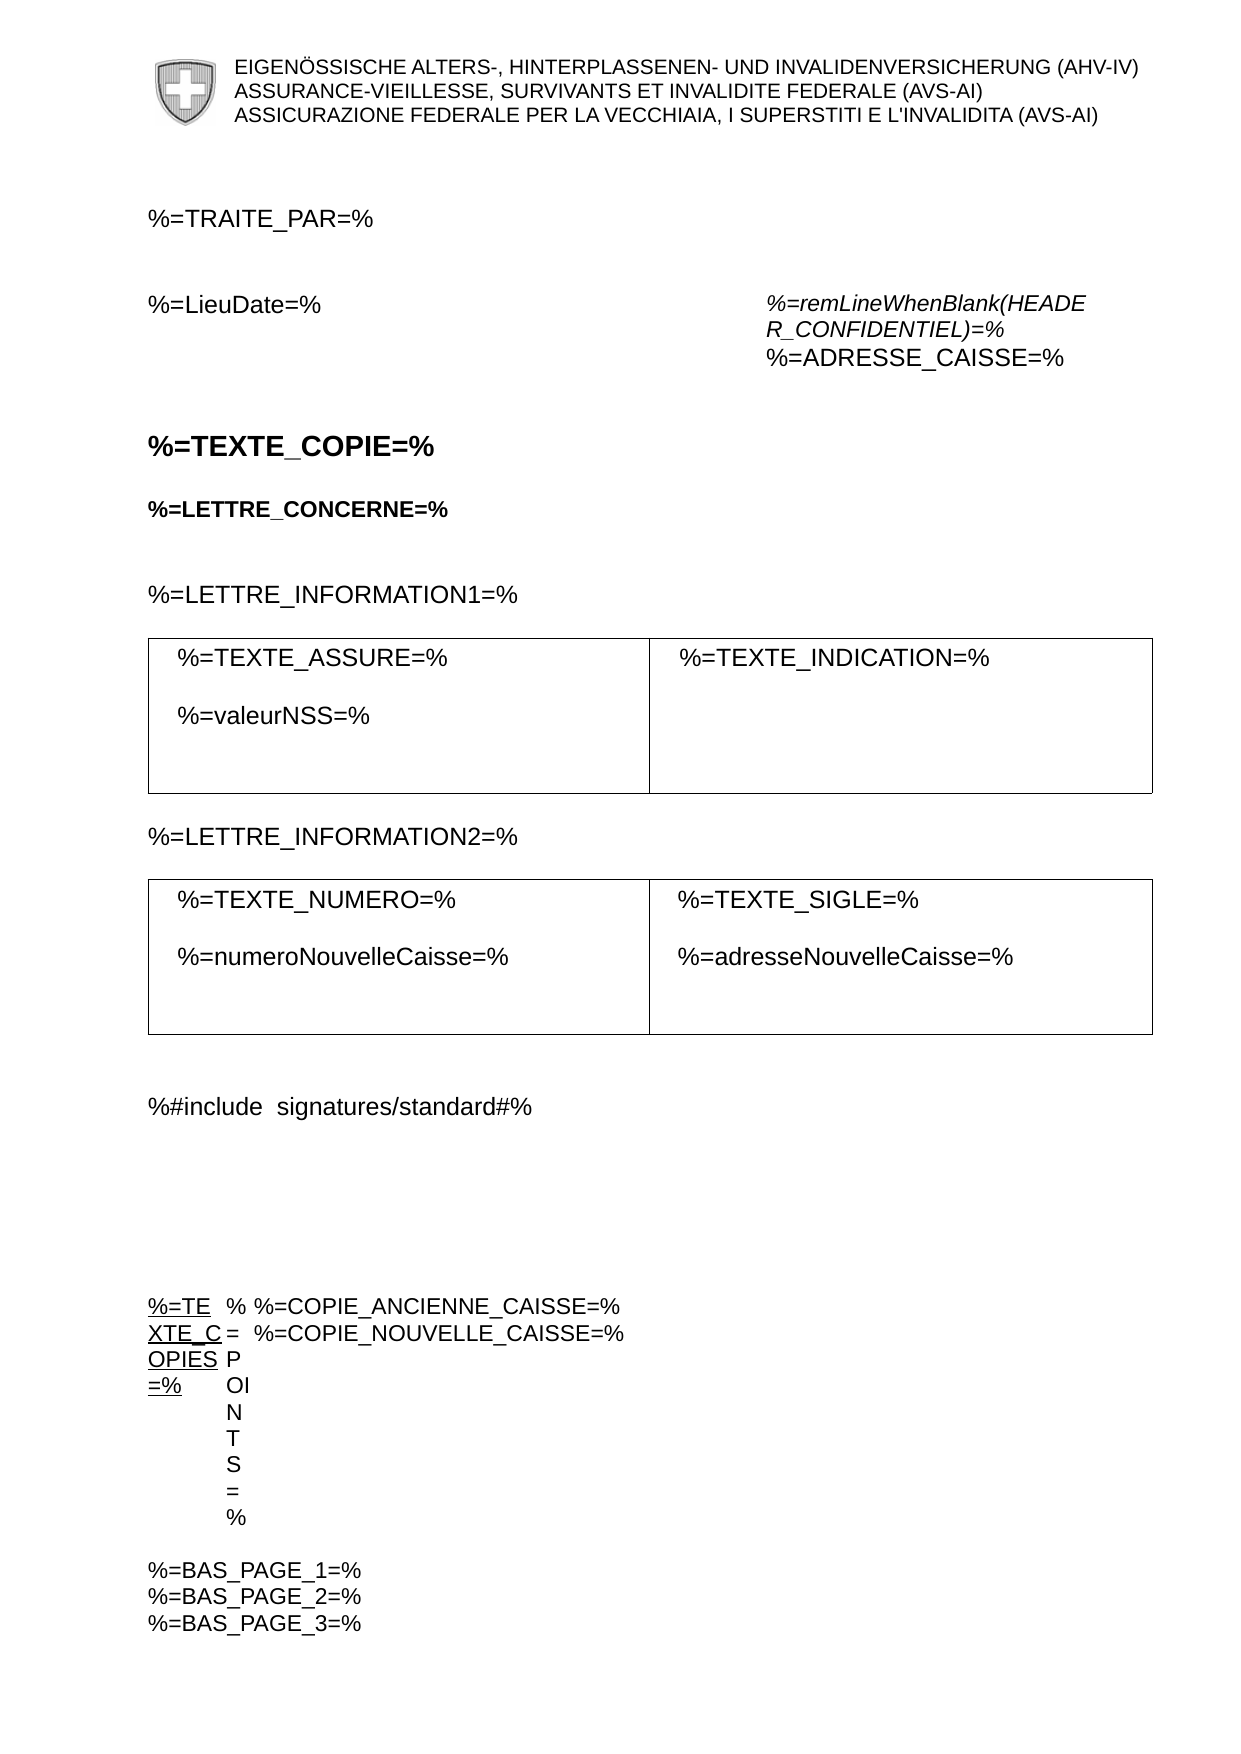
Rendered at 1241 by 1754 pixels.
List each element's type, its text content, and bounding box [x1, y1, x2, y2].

picture [155, 59, 216, 126]
table_header EIGENÖSSISCHE ALTERS-, HINTERPLASSENEN- UND INVALIDENVERSICHERUNG (AHV-IV) ASSURANCE-VIEILLESSE, SURVIVANTS ET INVALIDITE FEDERALE (AVS-AI) ASSICURAZIONE FEDERALE PER LA VECCHIAIA, I SUPERSTITI E L'INVALIDITA (AVS-AI) [234, 55, 1152, 151]
text %=TEXTE_COPIE=% [148, 429, 1152, 462]
text %=LETTRE_INFORMATION2=% [148, 822, 1152, 850]
text %=LETTRE_CONCERNE=% [148, 496, 1152, 522]
table_header %=TEXTE_INDICATION=% [650, 639, 1152, 793]
table_header %=LieuDate=% [148, 290, 766, 371]
table_header %=TEXTE_NUMERO=% %=numeroNouvelleCaisse=% [149, 880, 649, 1034]
table_header [147, 55, 234, 151]
text %#include signatures/standard#% [148, 1092, 1152, 1121]
table_header %=remLineWhenBlank(HEADER_CONFIDENTIEL)=% %=ADRESSE_CAISSE=% [766, 290, 1152, 371]
table_header %=TEXTE_ASSURE=% %=valeurNSS=% [149, 639, 649, 793]
table_header %=TEXTE_SIGLE=% %=adresseNouvelleCaisse=% [650, 880, 1152, 1034]
text %=LETTRE_INFORMATION1=% [148, 580, 1152, 609]
text %=TRAITE_PAR=% [148, 204, 1152, 232]
